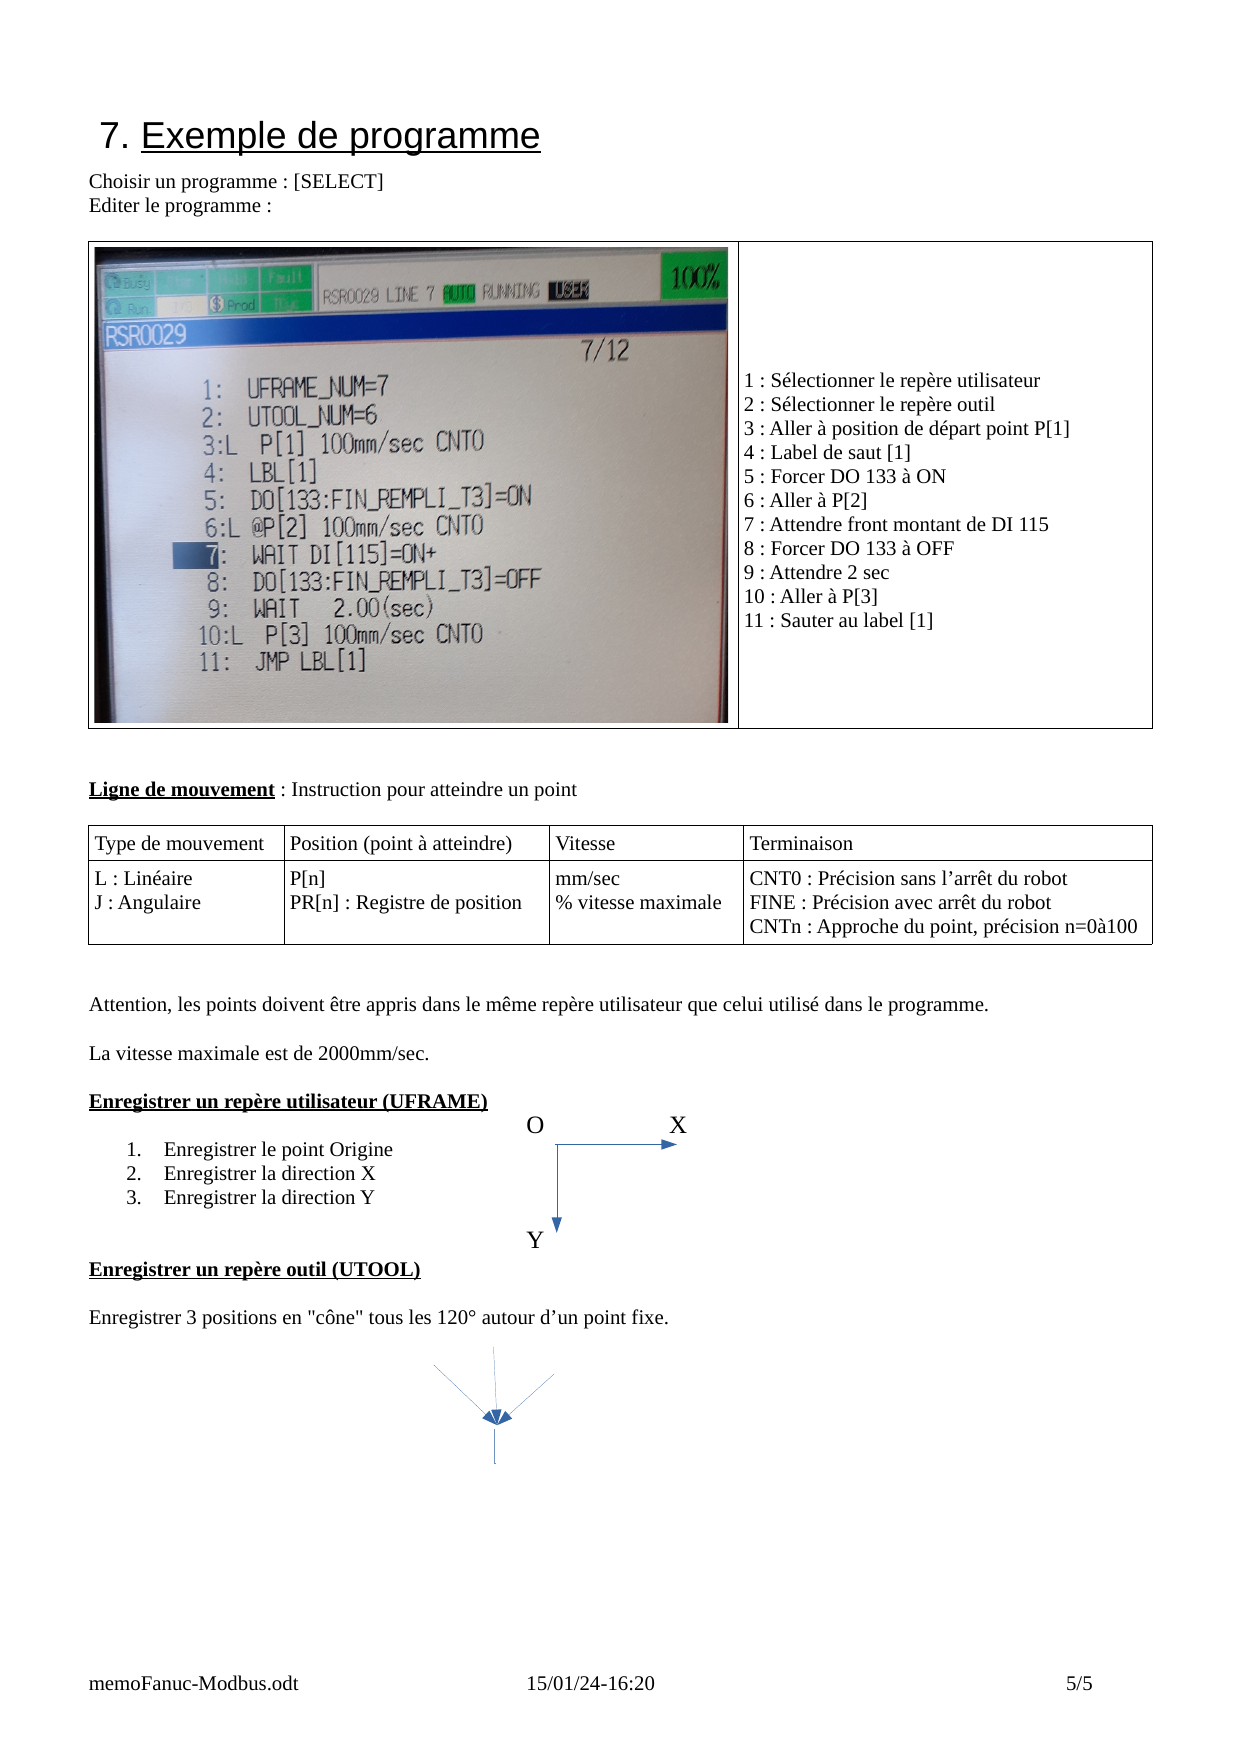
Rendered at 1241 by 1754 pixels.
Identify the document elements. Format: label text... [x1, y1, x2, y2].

table_cell CNT0 : Précision sans l’arrêt du robot FINE : Précision avec arrêt du robot CNTn : Approche du point, précision n=0à100 [744, 861, 1152, 944]
table_cell L : Linéaire J : Angulaire [89, 861, 284, 944]
table_header Position (point à atteindre) [285, 826, 549, 860]
table_cell mm/sec % vitesse maximale [550, 861, 743, 944]
list [558, 1161, 1152, 1185]
subtitle Exemple de programme [88, 113, 1152, 157]
table_cell P[n] PR[n] : Registre de position [285, 861, 549, 944]
text Enregistrer un repère outil (UTOOL) [88, 1257, 1152, 1281]
text Attention, les points doivent être appris dans le même repère utilisateur que celui utilisé dans le programme. [88, 992, 1152, 1016]
table_header Vitesse [550, 826, 743, 860]
table_header Terminaison [744, 826, 1152, 860]
table_header 1 : Sélectionner le repère utilisateur 2 : Sélectionner le repère outil 3 : Aller à position de départ point P[1] 4 : Label de saut [1] 5 : Forcer DO 133 à ON 6 : Aller à P[2] 7 : Attendre front montant de DI 115 8 : Forcer DO 133 à OFF 9 : Attendre 2 sec 10 : Aller à P[3] 11 : Sauter au label [1] [739, 242, 1152, 728]
picture [94, 247, 729, 723]
list Enregistrer la direction X [126, 1161, 557, 1185]
table_header Type de mouvement [89, 826, 284, 860]
text La vitesse maximale est de 2000mm/sec. [88, 1040, 1152, 1064]
text Choisir un programme : [SELECT] [88, 169, 1152, 193]
table_header [89, 242, 738, 728]
list Enregistrer le point Origine [126, 1137, 1152, 1161]
text Ligne de mouvement : Instruction pour atteindre un point [88, 777, 1152, 801]
list Enregistrer la direction Y [126, 1185, 557, 1209]
text Editer le programme : [88, 193, 1152, 217]
list [558, 1185, 1152, 1209]
text Enregistrer 3 positions en "cône" tous les 120° autour d’un point fixe. [88, 1305, 1152, 1329]
text Enregistrer un repère utilisateur (UFRAME) [88, 1088, 1152, 1113]
